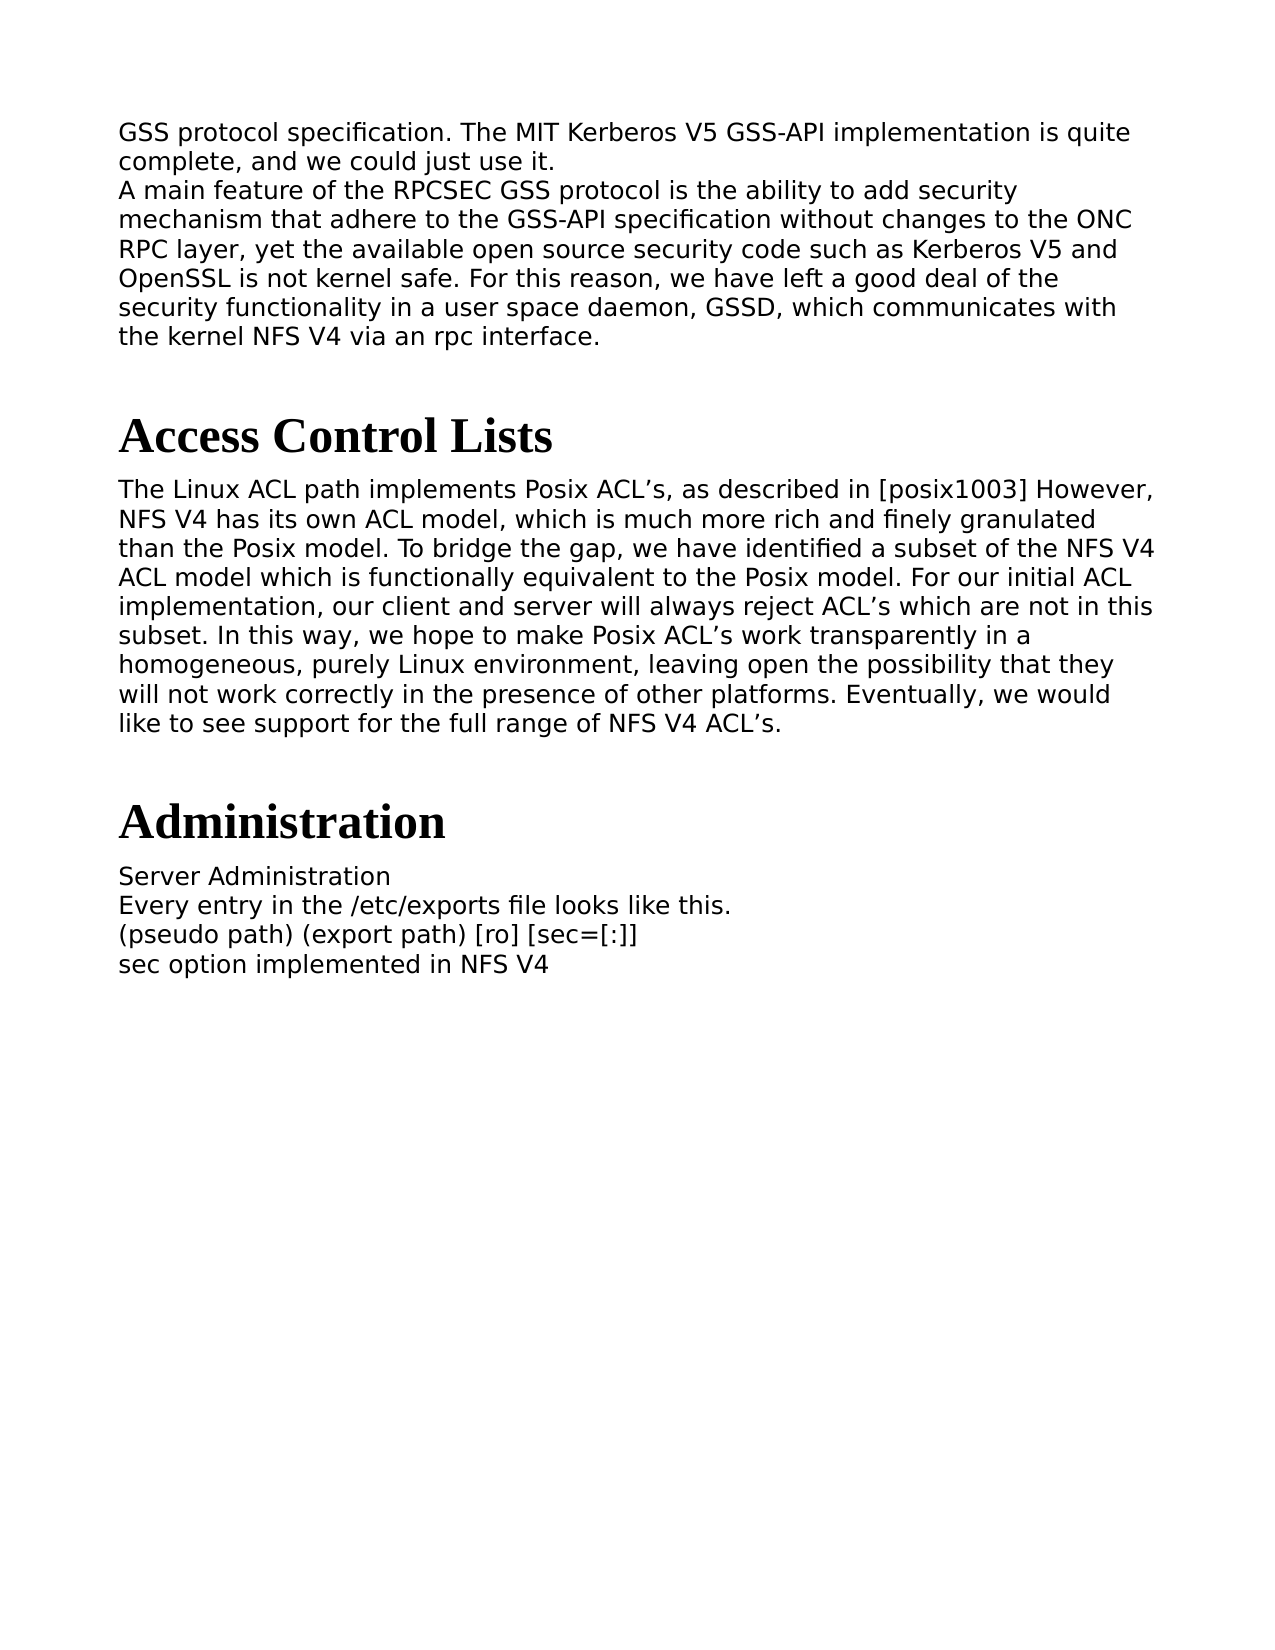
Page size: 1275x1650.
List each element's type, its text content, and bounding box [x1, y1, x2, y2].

subtitle Administration [118, 792, 1157, 850]
text sec option implemented in NFS V4 [118, 950, 1157, 979]
subtitle Access Control Lists [118, 406, 1157, 463]
text GSS protocol specification. The MIT Kerberos V5 GSS-API implementation is quite complete, and we could just use it. [118, 118, 1157, 176]
text Every entry in the /etc/exports file looks like this. [118, 891, 1157, 921]
text Server Administration [118, 862, 1157, 891]
text The Linux ACL path implements Posix ACL’s, as described in [posix1003] However, NFS V4 has its own ACL model, which is much more rich and finely granulated than the Posix model. To bridge the gap, we have identified a subset of the NFS V4 ACL model which is functionally equivalent to the Posix model. For our initial ACL implementation, our client and server will always reject ACL’s which are not in this subset. In this way, we hope to make Posix ACL’s work transparently in a homogeneous, purely Linux environment, leaving open the possibility that they will not work correctly in the presence of other platforms. Eventually, we would like to see support for the full range of NFS V4 ACL’s. [118, 476, 1157, 738]
text A main feature of the RPCSEC GSS protocol is the ability to add security mechanism that adhere to the GSS-API specification without changes to the ONC RPC layer, yet the available open source security code such as Kerberos V5 and OpenSSL is not kernel safe. For this reason, we have left a good deal of the security functionality in a user space daemon, GSSD, which communicates with the kernel NFS V4 via an rpc interface. [118, 176, 1157, 351]
text (pseudo path) (export path) [ro] [sec=[:]] [118, 921, 1157, 950]
